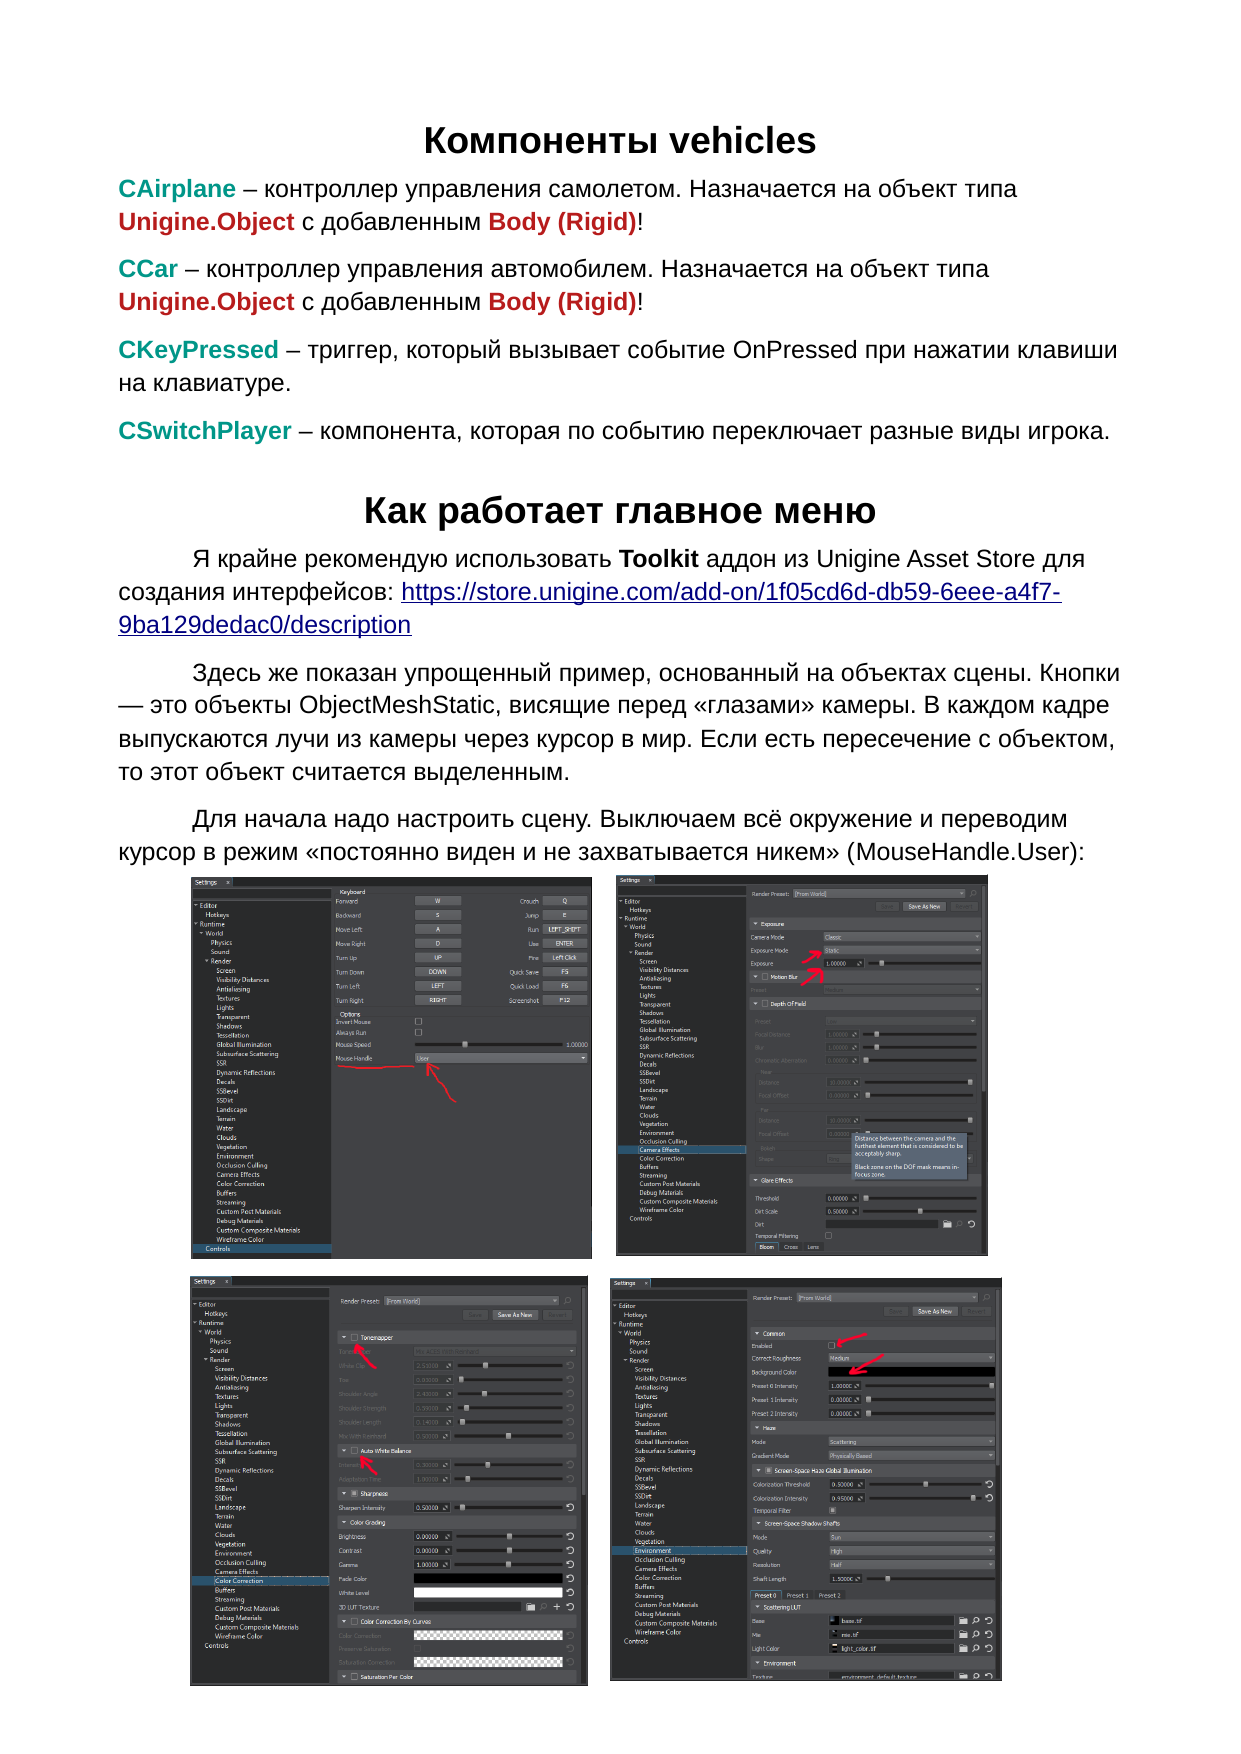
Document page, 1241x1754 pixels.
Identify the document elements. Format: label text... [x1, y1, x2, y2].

subtitle Компоненты vehicles [118, 118, 1122, 161]
text CSwitchPlayer – компонента, которая по событию переключает разные виды игрока. [118, 416, 1122, 444]
picture [616, 874, 988, 1256]
text Для начала надо настроить сцену. Выключаем всё окружение и переводим курсор в режим «постоянно виден и не захватывается никем» (MouseHandle.User): [118, 804, 1122, 866]
text CCar – контроллер управления автомобилем. Назначается на объект типа Unigine.Object с добавленным Body (Rigid)! [118, 254, 1122, 316]
picture [191, 877, 592, 1259]
text Я крайне рекомендую использовать Toolkit аддон из Unigine Asset Store для создания интерфейсов: https://store.unigine.com/add-on/1f05cd6d-db59-6eee-a4f7-9ba129dedac0/description [118, 544, 1122, 639]
subtitle Как работает главное меню [118, 488, 1122, 531]
picture [610, 1277, 1002, 1681]
picture [190, 1275, 588, 1686]
text CAirplane – контроллер управления самолетом. Назначается на объект типа Unigine.Object с добавленным Body (Rigid)! [118, 174, 1122, 236]
text CKeyPressed – триггер, который вызывает событие OnPressed при нажатии клавиши на клавиатуре. [118, 335, 1122, 397]
text Здесь же показан упрощенный пример, основанный на объектах сцены. Кнопки — это объекты ObjectMeshStatic, висящие перед «глазами» камеры. В каждом кадре выпускаются лучи из камеры через курсор в мир. Если есть пересечение с объектом, то этот объект считается выделенным. [118, 657, 1122, 785]
